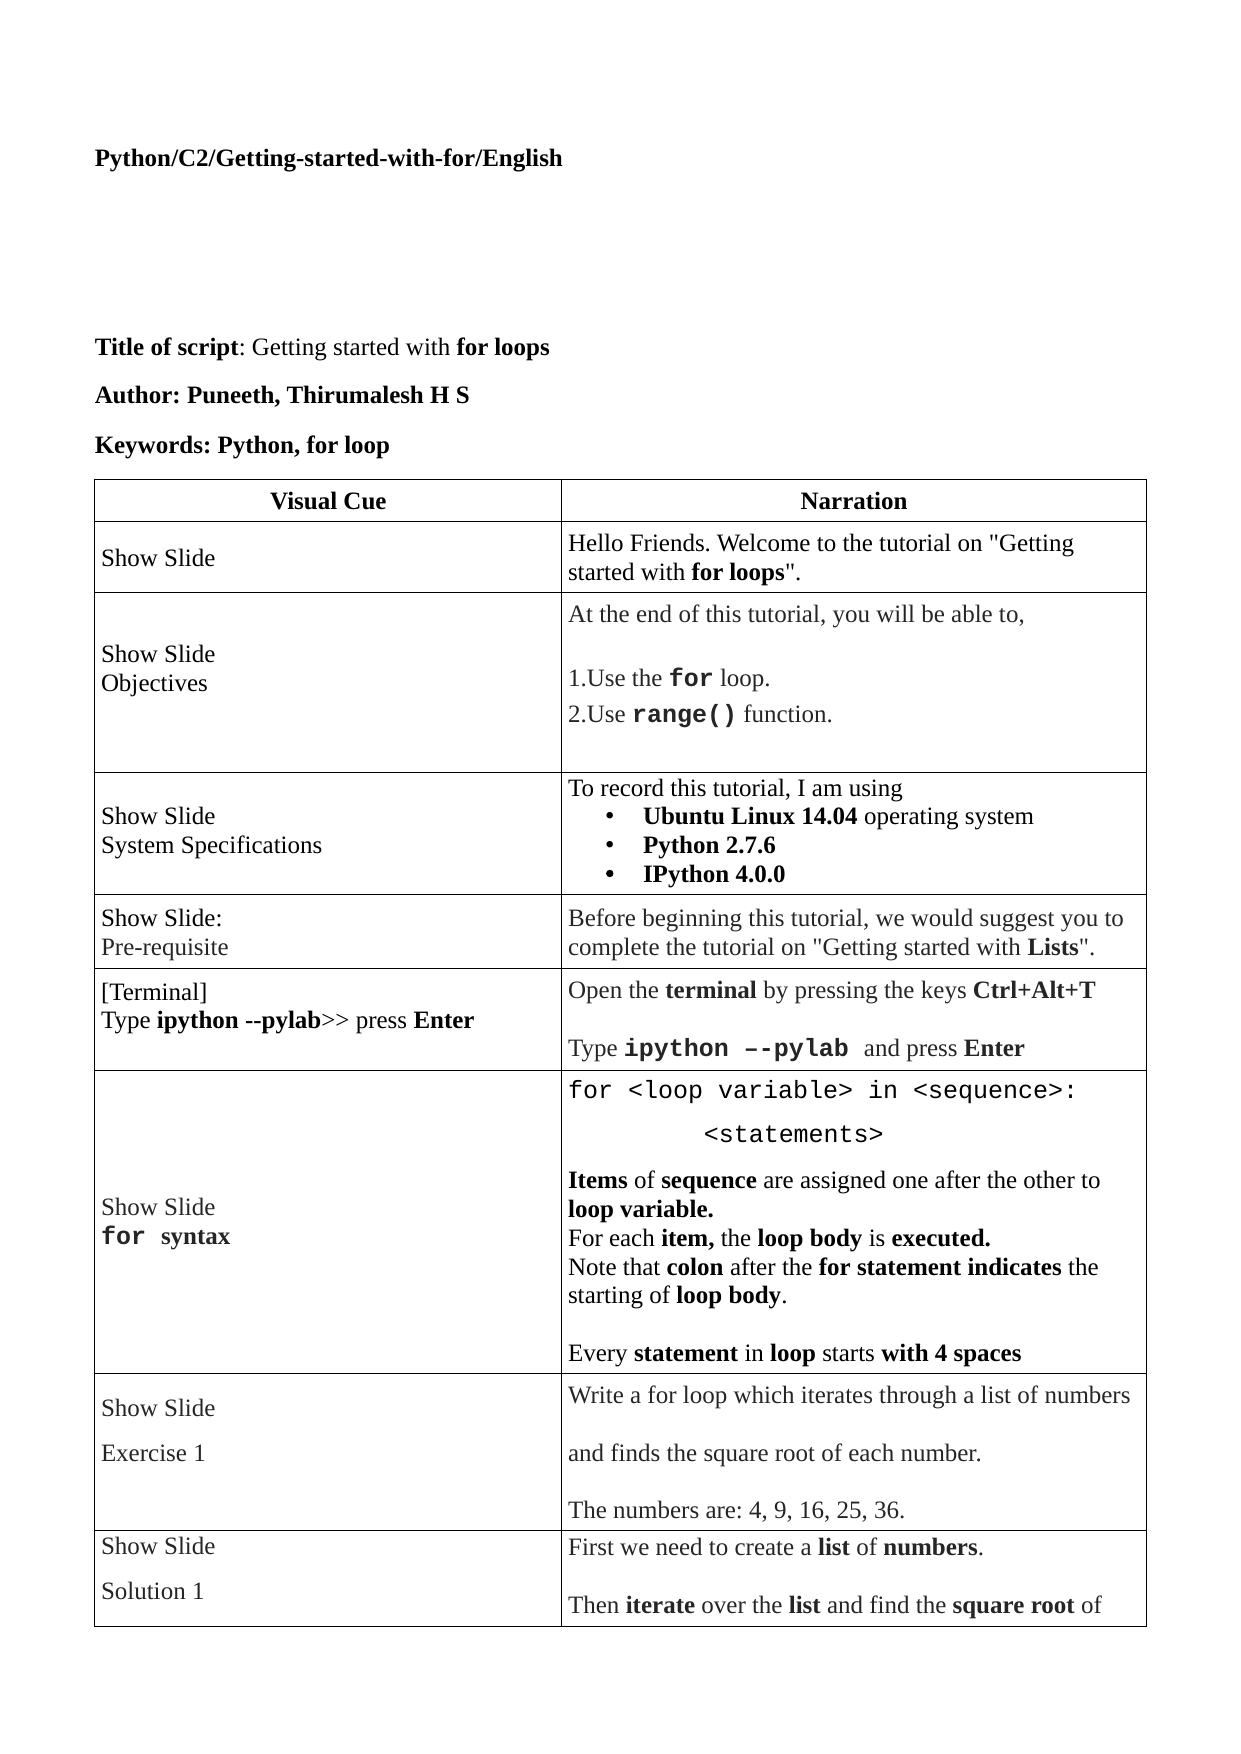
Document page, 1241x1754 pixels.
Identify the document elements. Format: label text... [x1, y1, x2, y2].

table_cell Show Slide Objectives [95, 593, 561, 772]
table_cell At the end of this tutorial, you will be able to, Use the for loop. Use range() function. [562, 593, 1146, 772]
table_cell for <loop variable> in <sequence>: <statements> Items of sequence are assigned one after the other to loop variable. For each item, the loop body is executed. Note that colon after the for statement indicates the starting of loop body. Every statement in loop starts with 4 spaces [562, 1071, 1146, 1373]
table_cell To record this tutorial, I am using Ubuntu Linux 14.04 operating system Python 2.7.6 IPython 4.0.0 [562, 773, 1146, 894]
text Title of script: Getting started with for loops [94, 332, 1146, 360]
table_cell [Terminal] Type ipython --pylab>> press Enter [95, 969, 561, 1070]
table_cell Show Slide Exercise 1 [95, 1374, 561, 1530]
table_cell First we need to create a list of numbers. Then iterate over the list and find the square root of [562, 1531, 1146, 1626]
table_cell Show Slide: Pre-requisite [95, 895, 561, 968]
table_header Visual Cue [95, 480, 561, 521]
table_cell Show Slide System Specifications [95, 773, 561, 894]
table_cell Open the terminal by pressing the keys Ctrl+Alt+T Type ipython –-pylab and press Enter [562, 969, 1146, 1070]
table_cell Show Slide for syntax [95, 1071, 561, 1373]
table_cell Show Slide Solution 1 [95, 1531, 561, 1626]
table_header Narration [562, 480, 1146, 521]
text Keywords: Python, for loop [94, 430, 1146, 458]
table_cell Hello Friends. Welcome to the tutorial on "Getting started with for loops". [562, 522, 1146, 592]
subtitle Python/C2/Getting-started-with-for/English [94, 143, 1146, 172]
table_cell Write a for loop which iterates through a list of numbers and finds the square root of each number. The numbers are: 4, 9, 16, 25, 36. [562, 1374, 1146, 1530]
table_cell Show Slide [95, 522, 561, 592]
table_cell Before beginning this tutorial, we would suggest you to complete the tutorial on "Getting started with Lists". [562, 895, 1146, 968]
text Author: Puneeth, Thirumalesh H S [94, 381, 1146, 409]
